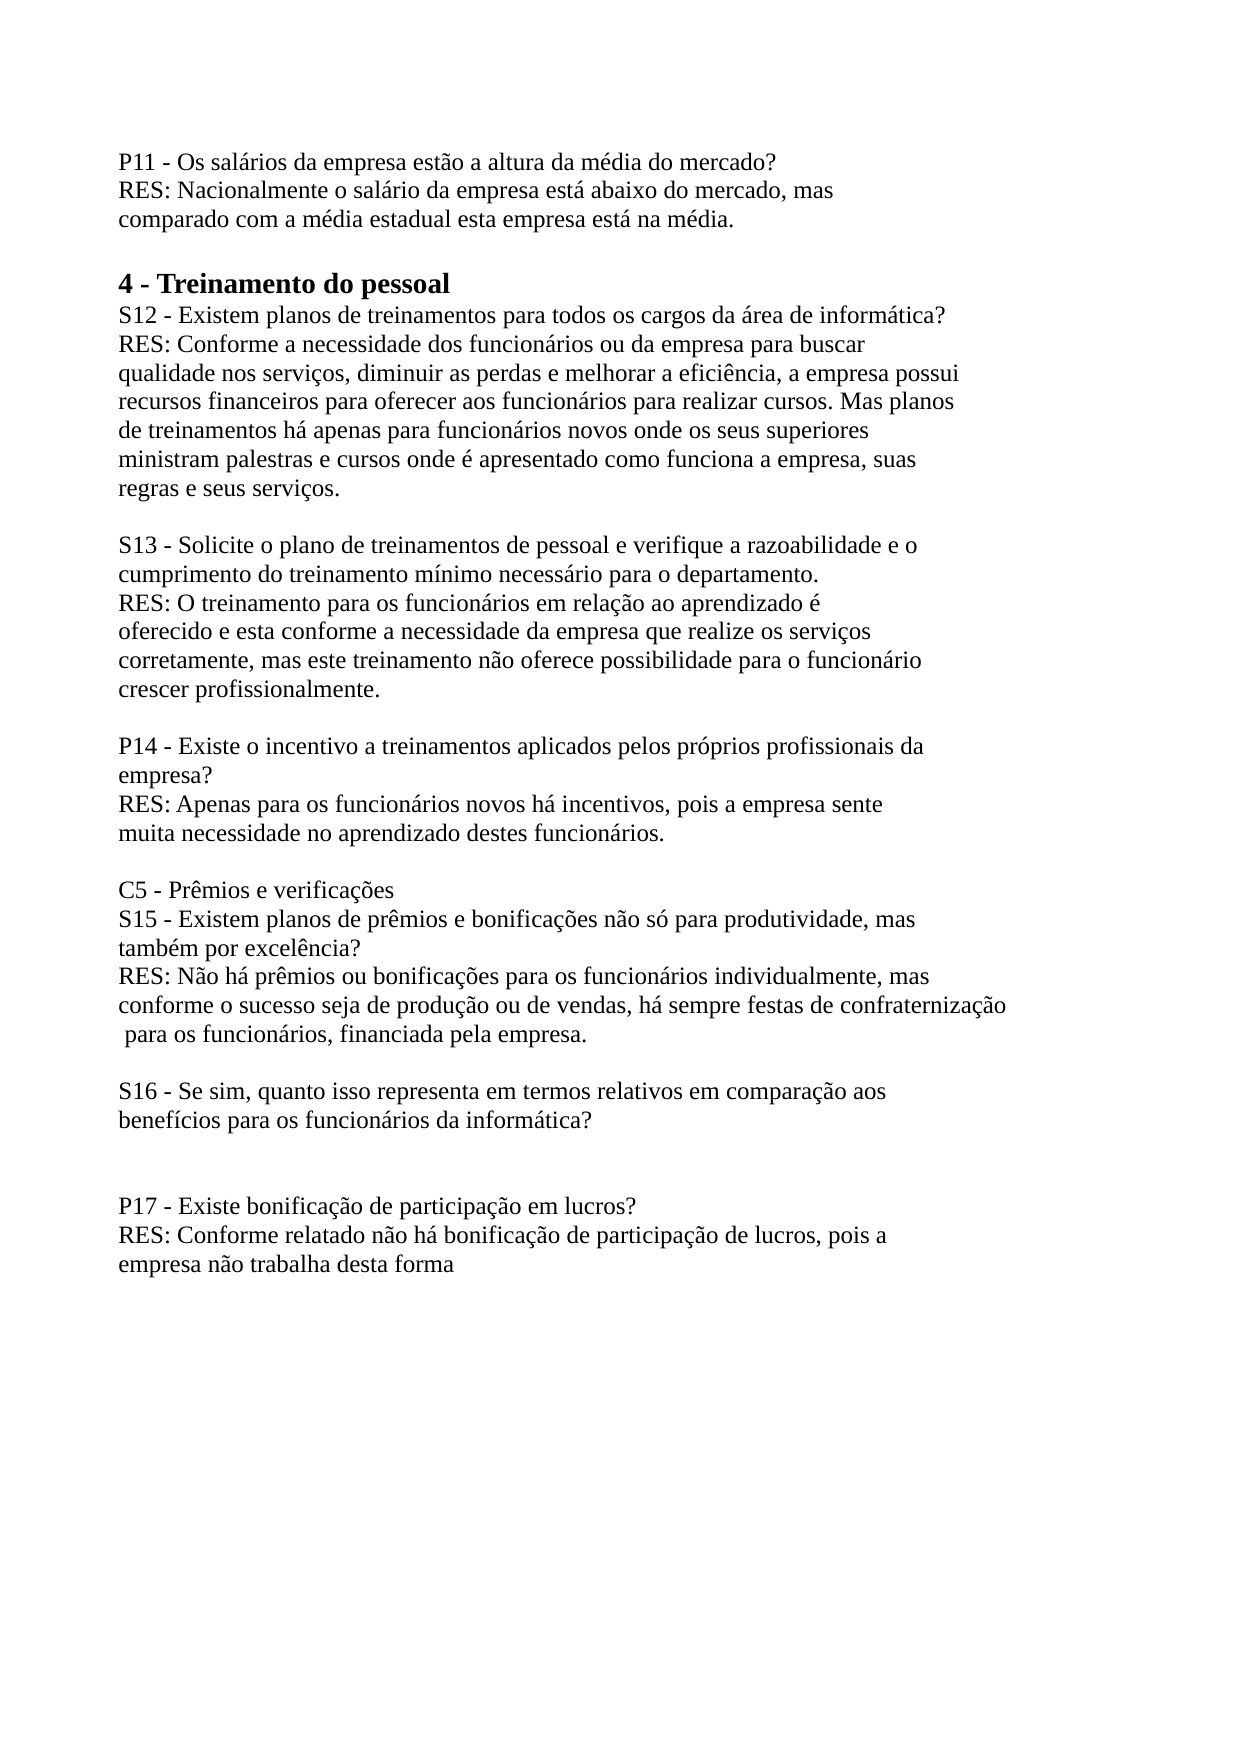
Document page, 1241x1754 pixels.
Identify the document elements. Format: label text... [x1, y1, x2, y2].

text P17 - Existe bonificação de participação em lucros? [118, 1191, 1122, 1220]
text comparado com a média estadual esta empresa está na média. [118, 204, 1122, 233]
text RES: Conforme a necessidade dos funcionários ou da empresa para buscar [118, 329, 1122, 358]
text 4 - Treinamento do pessoal [118, 267, 1122, 300]
text oferecido e esta conforme a necessidade da empresa que realize os serviços [118, 616, 1122, 645]
text P14 - Existe o incentivo a treinamentos aplicados pelos próprios profissionais da [118, 731, 1122, 760]
text RES: Apenas para os funcionários novos há incentivos, pois a empresa sente [118, 789, 1122, 818]
text regras e seus serviços. [118, 473, 1122, 501]
text C5 - Prêmios e verificações [118, 875, 1122, 904]
text para os funcionários, financiada pela empresa. [118, 1019, 1122, 1048]
text S15 - Existem planos de prêmios e bonificações não só para produtividade, mas [118, 904, 1122, 933]
text ministram palestras e cursos onde é apresentado como funciona a empresa, suas [118, 444, 1122, 473]
text RES: Conforme relatado não há bonificação de participação de lucros, pois a [118, 1220, 1122, 1249]
text RES: Nacionalmente o salário da empresa está abaixo do mercado, mas [118, 176, 1122, 204]
text P11 - Os salários da empresa estão a altura da média do mercado? [118, 147, 1122, 176]
text S12 - Existem planos de treinamentos para todos os cargos da área de informática? [118, 300, 1122, 329]
text RES: Não há prêmios ou bonificações para os funcionários individualmente, mas [118, 961, 1122, 990]
text muita necessidade no aprendizado destes funcionários. [118, 818, 1122, 846]
text S16 - Se sim, quanto isso representa em termos relativos em comparação aos [118, 1076, 1122, 1105]
text corretamente, mas este treinamento não oferece possibilidade para o funcionário [118, 645, 1122, 674]
text de treinamentos há apenas para funcionários novos onde os seus superiores [118, 415, 1122, 444]
text S13 - Solicite o plano de treinamentos de pessoal e verifique a razoabilidade e o [118, 530, 1122, 559]
text empresa? [118, 760, 1122, 789]
text conforme o sucesso seja de produção ou de vendas, há sempre festas de confraternização [118, 990, 1122, 1019]
text recursos financeiros para oferecer aos funcionários para realizar cursos. Mas planos [118, 386, 1122, 415]
text também por excelência? [118, 933, 1122, 961]
text RES: O treinamento para os funcionários em relação ao aprendizado é [118, 588, 1122, 616]
text cumprimento do treinamento mínimo necessário para o departamento. [118, 559, 1122, 588]
text empresa não trabalha desta forma [118, 1249, 1122, 1278]
text benefícios para os funcionários da informática? [118, 1105, 1122, 1134]
text crescer profissionalmente. [118, 674, 1122, 703]
text qualidade nos serviços, diminuir as perdas e melhorar a eficiência, a empresa possui [118, 358, 1122, 386]
